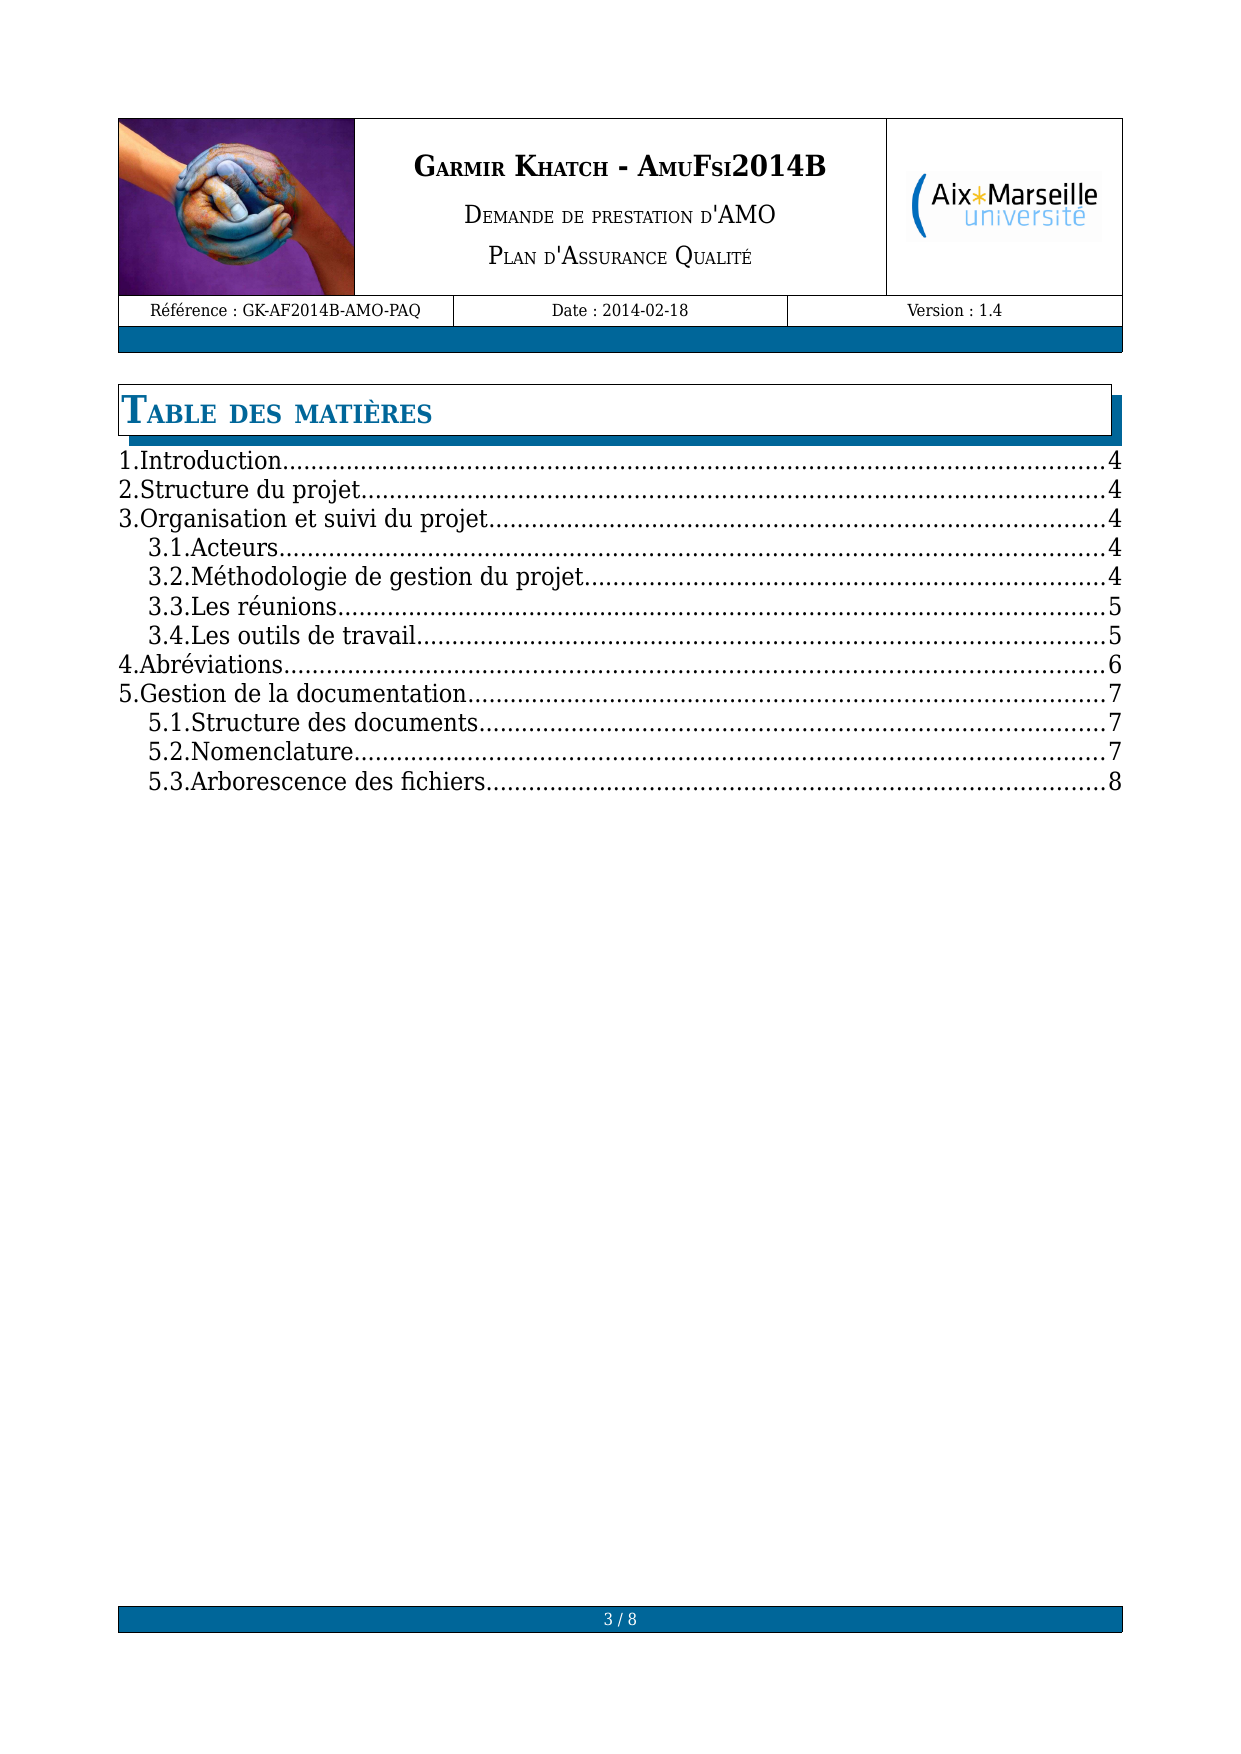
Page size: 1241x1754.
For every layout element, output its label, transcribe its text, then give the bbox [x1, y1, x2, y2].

text 1.Introduction 4 [118, 446, 1122, 475]
picture [887, 126, 1122, 288]
text 3.2.Méthodologie de gestion du projet 4 [148, 563, 1122, 592]
picture [119, 119, 354, 295]
text 5.1.Structure des documents 7 [148, 708, 1122, 738]
text 5.Gestion de la documentation 7 [118, 679, 1122, 708]
text 3.1.Acteurs 4 [148, 533, 1122, 563]
subtitle Table des matières [119, 385, 1111, 435]
text 4.Abréviations 6 [118, 650, 1122, 679]
text 3.4.Les outils de travail 5 [148, 621, 1122, 650]
text 5.2.Nomenclature 7 [148, 738, 1122, 767]
text 3.Organisation et suivi du projet 4 [118, 504, 1122, 533]
text 5.3.Arborescence des fichiers 8 [148, 767, 1122, 796]
text 3.3.Les réunions 5 [148, 592, 1122, 621]
text 2.Structure du projet 4 [118, 475, 1122, 504]
